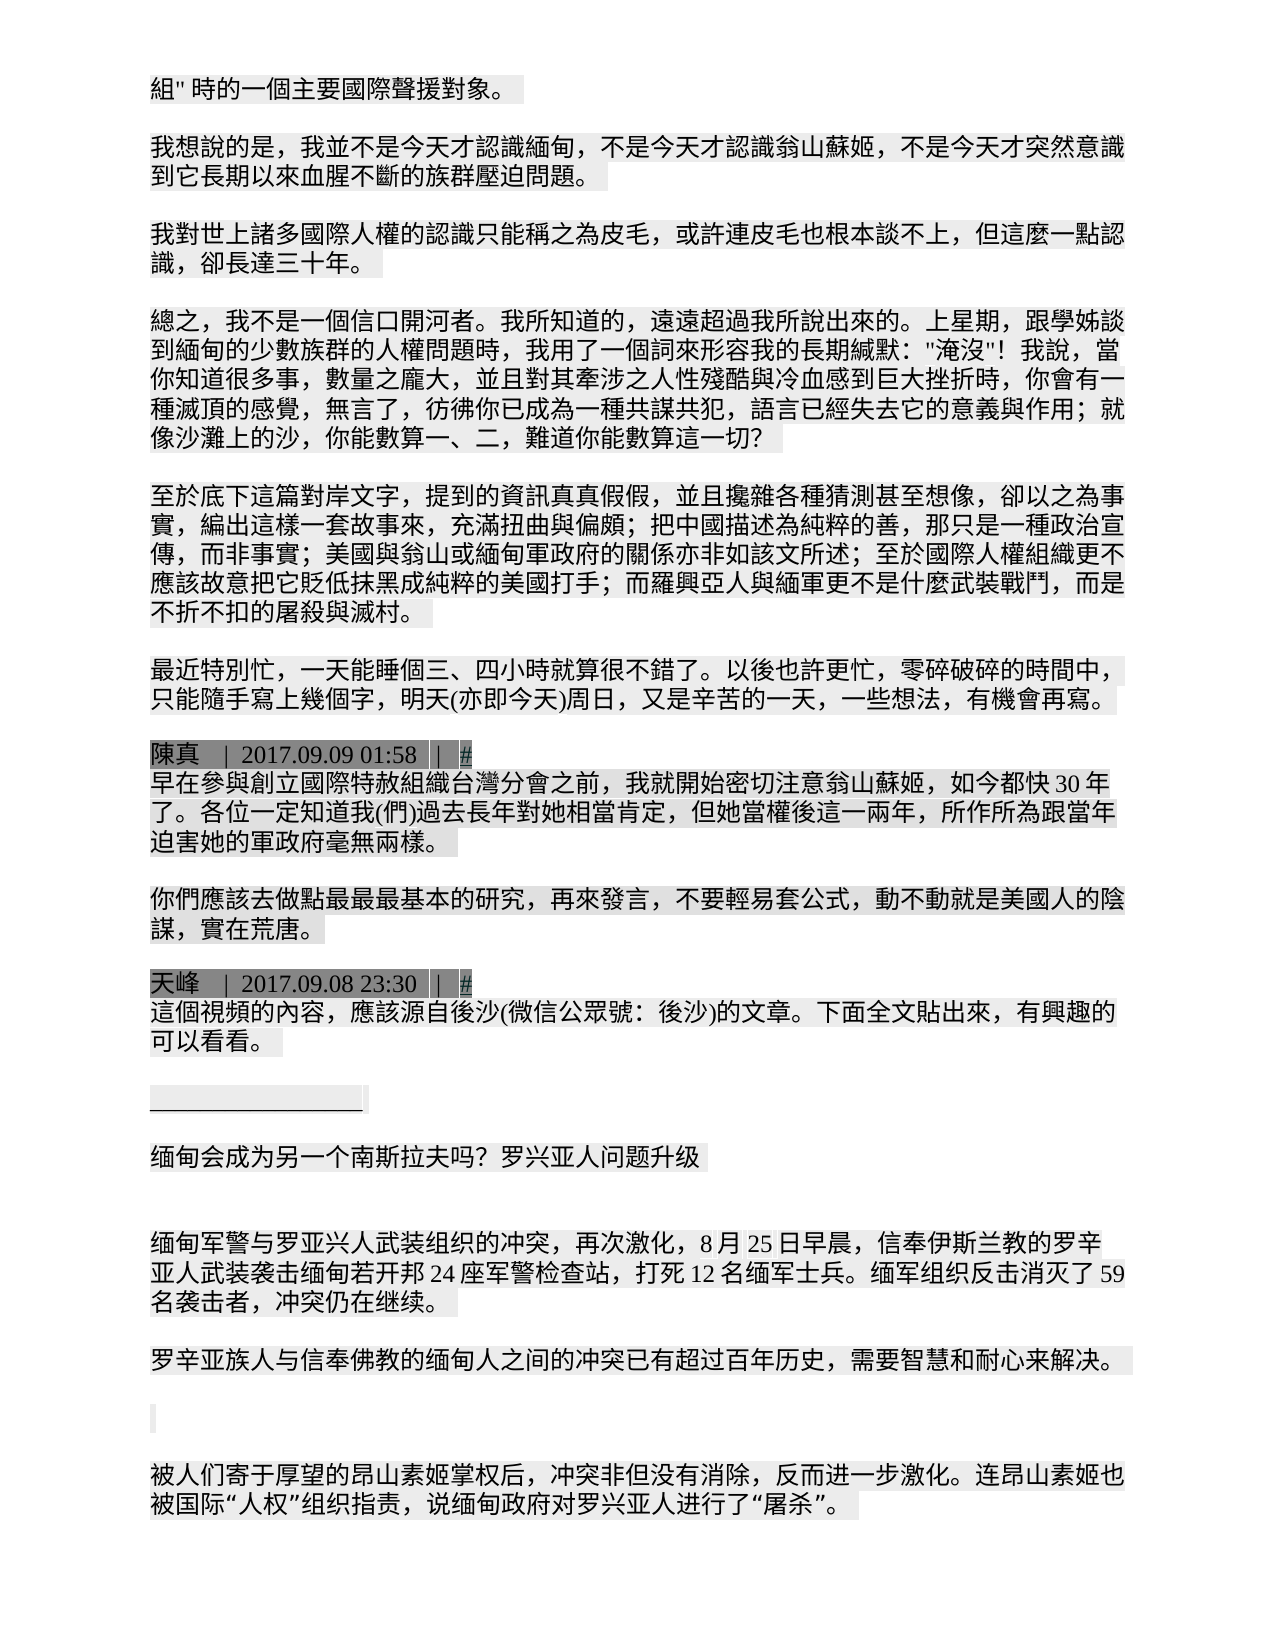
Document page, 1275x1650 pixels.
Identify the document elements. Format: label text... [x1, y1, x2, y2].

text 早在參與創立國際特赦組織台灣分會之前，我就開始密切注意翁山蘇姬，如今都快30年了。各位一定知道我(們)過去長年對她相當肯定，但她當權後這一兩年，所作所為跟當年迫害她的軍政府毫無兩樣。 你們應該去做點最最最基本的研究，再來發言，不要輕易套公式，動不動就是美國人的陰謀，實在荒唐。 [150, 769, 1125, 944]
text 組" 時的一個主要國際聲援對象。 我想說的是，我並不是今天才認識緬甸，不是今天才認識翁山蘇姬，不是今天才突然意識到它長期以來血腥不斷的族群壓迫問題。 我對世上諸多國際人權的認識只能稱之為皮毛，或許連皮毛也根本談不上，但這麼一點認識，卻長達三十年。 總之，我不是一個信口開河者。我所知道的，遠遠超過我所說出來的。上星期，跟學姊談到緬甸的少數族群的人權問題時，我用了一個詞來形容我的長期緘默："淹沒"！我說，當你知道很多事，數量之龐大，並且對其牽涉之人性殘酷與冷血感到巨大挫折時，你會有一種滅頂的感覺，無言了，彷彿你已成為一種共謀共犯，語言已經失去它的意義與作用；就像沙灘上的沙，你能數算一、二，難道你能數算這一切？ 至於底下這篇對岸文字，提到的資訊真真假假，並且攙雜各種猜測甚至想像，卻以之為事實，編出這樣一套故事來，充滿扭曲與偏頗；把中國描述為純粹的善，那只是一種政治宣傳，而非事實；美國與翁山或緬甸軍政府的關係亦非如該文所述；至於國際人權組織更不應該故意把它貶低抹黑成純粹的美國打手；而羅興亞人與緬軍更不是什麼武裝戰鬥，而是不折不扣的屠殺與滅村。 最近特別忙，一天能睡個三、四小時就算很不錯了。以後也許更忙，零碎破碎的時間中，只能隨手寫上幾個字，明天(亦即今天)周日，又是辛苦的一天，一些想法，有機會再寫。 [150, 75, 1125, 715]
text 這個視頻的內容，應該源自後沙(微信公眾號：後沙)的文章。下面全文貼出來，有興趣的可以看看。 _________________ 缅甸会成为另一个南斯拉夫吗？罗兴亚人问题升级 缅甸军警与罗亚兴人武装组织的冲突，再次激化，8月25日早晨，信奉伊斯兰教的罗辛亚人武装袭击缅甸若开邦24座军警检查站，打死12名缅军士兵。缅军组织反击消灭了59名袭击者，冲突仍在继续。 罗辛亚族人与信奉佛教的缅甸人之间的冲突已有超过百年历史，需要智慧和耐心来解决。 被人们寄于厚望的昂山素姬掌权后，冲突非但没有消除，反而进一步激化。连昂山素姬也被国际“人权”组织指责，说缅甸政府对罗兴亚人进行了“屠杀”。 这种情形说明了三个问题： 一，昂山素姬政策不符合美国利益，不利于美国对湄公河流域的渗透。 二，有人在极力推动缅甸冲突走向国际化。 三，伊斯兰极端武装背后有人站台。 在中国网络舆论场上，某些人也开始兴风作浪，在论坛，贴吧等平台，突然爆出许多中国收留罗兴人的消息。这种赤裸裸的谣言说得有鼻子有眼，很多人被迷惑。这些人用心之险恶，不可不防。 缅甸危局 缅甸是个多民族国家，许多民地武组织都有自己的势力范围，从某种角度看，它比南斯拉夫更容易分裂。 但缅甸始终保持着相对统一，最重要原因是没有外部大国在策动分裂。缅北战乱出现时，中国更多的是斡旋和调解，尽量使缅甸保持稳定。 美国则是一心扶持昂山素姬，企图以颜色革命方式拿下整个缅甸。然而，昂山素姬掌权后，美国发现情况不对。 毕竟，她是个政治人物，摆在第一位仍然是缅甸利益，更何况还有军方牵制力量。 2009年奥巴马提出重返亚太战略，东南亚，尤其是湄公河下游几个国家，成了重点争取对象，美国妄图将它们捏合起来制约中国。 特朗普上台后，显然没有奥巴马时代那种耐心。特朗普先是废掉TPP计划，不要软的，直接来硬的。 美国急了，在中国南海，奥巴马八年太平洋舰队才巡航四次，而特朗普的舰队已经来过三次，昨天还制定了太平洋舰队南海巡航计划。 美国对东南亚各国也是手脚并用，见不得光。我们现在目光被媒体带到哪里？朝鲜半岛。之前呢？中印对峙。 其实这段时间东南亚发生了很多事情，特别是湄公河流域。 泰国，英拉受审前逃离，引发政府内部矛盾重重。 柬埔寨，洪森关停美国NOG组织和媒体，而救国党主席桑兰西扬言要在2018收拾洪森。 越南，想把南越伪政权合法化，颠覆历史认知，与美国彻底和解。 老挝，戏不多，少量军队在柬埔寨边境骚扰一阵，撤了。 最大的危机还是在缅甸身上，罗兴亚人已经成了美国的手中利刃。简单说美国的路线图： 1，通过联合国以人道主义为由关心罗兴亚人，暗中扶持极端组织 2，在舆论上渲染罗兴亚人的悲惨境地，引起全世界同情。 3，操纵罗兴亚人制造袭击事件，引缅甸军方镇压，再攻击缅甸军方。 4，不顾昂山素姬反对，将冲突国际化，寻找介入理由。 5，冲突演变成内战，西方军队介入或经济制裁缅甸。 6，当僵局形成后， 将若开邦独立出来。 说白了就是科索沃的套路。这个路线图如果完成，缅甸得死多少人？美国根本不会在乎。 西方媒体口中，在他们精心过滤的照片中，罗兴亚人只是一群手持冷兵器的可怜的反抗者，事实上若开邦罗兴亚人已经有了武装--若开罗兴亚拯救军（ARSA）。 缅甸政府在25日宣布ARSA为恐怖组织，在追击时，发现了很多遗留的压缩饼干，都是联合国的援助物资，这线索缅甸还在追查。 印度和孟加拉国穆斯林移入佛国缅甸的历史成因，限于篇幅，就不说了。总之，英国这根搅屎棍功不可没。 缅甸军政府也好，“民主”政府也罢，都在用自己的方式处理罗兴亚人问题，这是缅甸的内政，谁也无权干涉。但是美国急了，“人权”大棒又举了起来。 去年10月9日，罗兴亚人用“冷兵器”袭击缅甸军警，造成9名边防军死亡，抢去一批枪支弹药，缅军追杀了一个月。 最早的一起重大冲突发生在2012年5月28日，三名罗兴亚人轮暴了一名缅甸女子，并将她杀死，引发双方大规模骚乱。 大家可以看出，缅甸罗兴亚人问题是一步步走向质变的，最早是民众间的民族冲突，到今年，已经成了反政府武装与政府军交火。 上面说的1.2.3，美国已经顺利实现，目前问题卡在第4步。 推动国际化 2016年10月冷兵器反抗后，西方媒体就在舆论上进行引导，他们声称：大约3万名罗兴亚穆斯林被迫逃离家园。人权组织称缅甸政府军在若开邦的行动是“对罗兴亚人的种族灭绝”。 舆论炒了几个月后，美国就躲在幕后开始着手将问题国际化，由英国出面。 今年3月18日，联合国安理会根据英国倡议讨论缅甸局势。英国代表马修·里克罗夫特称提出谴责缅甸政府议案（对媒体声明稿），被中国和俄罗斯联手否决，中国认为“人权”问题不应当带入安理会讨论。 美英计划失败后，又开始造谣说中俄在庇护缅甸强权，不顾罗兴亚人悲惨处境。这时，昂山素姬已经受到美国警告。 安理会上搞不成，联合国就自己调查针对罗兴亚人的强奸，虐杀罪行。缅甸政府否认所有种族清洗指控。 6月份， 缅甸政府公开拒绝联合国人权理事会罗兴亚人问题特别使团入境并视察若开邦，以“查明”对罗兴亚人种族清洗事实。 美国操纵人权NGO机构督促昂山素姬，要重视缅甸境内穆斯林诉求。昂山素姬仍然保持着军政府时期的立场，否认缅甸境内罗兴亚人是一个民族，认为他们只是难民营中的孟加拉穆斯林移民。 可笑的是中国有自媒体反而在问“昂山素姬上台后，为什么罗兴亚人处境没有改善？”键盘敲敲是很轻松。 缅甸政府无法解决这个难题。如果给这两百多万罗兴亚人发身份证，将他们变成缅甸公民，便于管理。 那么再来一百多万，再来两百多万，缅甸怎么办？就算只接收目前罗兴亚难民，不出十年，若开邦人口结构肯定会失衡，就跟科索沃一样。 送回孟加拉国？也不可能，孟加拉国不收。穷呀！ 要解决这个难题，必须先让南亚地区安定发展，摆脱贫困，普及教育，谁能帮助他们实现这个梦想？美国吗？杀人放火金腰带，不可能的。 美国追求的是问题国际化，让它能插手进来。 7月11日，美国又策动一波攻势，美国常驻联合国代表黑莉称：“重要的是，缅甸政府应允许这一旨在查明事实的使团开展工作。”她补充称，国际社会应呼吁缅甸政府与联合国使团合作。 8月25日ARSA就相当配合的出手了，爆发新的暴力冲突后，孟加拉国当局禁止罗兴亚人入境，但还是有一万多人逃入了孟加拉国。 无论是佛教徒，还是穆斯林平民，他们绝大多数是无辜的。但有人千方百计要种下仇恨的种子，来实现自己战略目标。 当美国牢牢占据“人权”高度，控制全球话语权的时候，只要ARSA加把劲，缅甸问题国际化是早晚的事。明年搞不好就有万人坑，化学武器，儿童惨状照片，套路和配方我们都很熟悉。 中国东盟与缅甸 罗兴亚人问题被美国一再推动，已经破坏到东盟的团结，印尼，马来西来都是穆斯林为主的国家。 印尼极端分子跟国际人权组织居然尿到一个壶里，一直在抗议缅甸，甚至企图用爆炸物袭击缅甸驻雅加达大使馆，导致昂山素不得不取消了对雅加达的访问。 马来西亚总理纳吉布也对缅甸发表措词严厉的讲话，文莱也跟着叫。菲律宾老杜现在被国内极端组织也搞得焦头烂额。 东盟不团结，只能有利于极端宗教组织进一步坐大，这十几年来，世界上最大的一个谜团就是：到底是谁在背后扶持ISIS？ 世俗化的伊斯兰国家，如伊拉克，利比亚，叙利亚一个个被打得满地找牙，而黑衣兵团则日益泛滥。 罗兴亚人居然能出现武装组织，灯塔国可没少出力。 中国处境挺尴尬的，当大马和印尼与缅甸关系进一步恶化，我们在安理会是不是要继续否决美英的提议？否决，可能会得罪三个国家，印尼，大马，孟加拉国，不否决，问题顺利国际化，美国就可以实施第5步，第6步。 最后还说一个事关中国直接利益的问题，我们跟缅甸在谈实兑港建设问题，国际媒体认为中国要把它建设成军港。 而且实兑以南两百海里就是皎漂港，中缅油气管道起点就位于皎漂经济特区的马德岛。中缅铁路的终点就位于皎漂经济特区。 看地图也知道，若开邦在缅西，远离中国边境，罗兴亚人要逃也只能逃入孟加拉和印度。 这两个港口都位于若开邦，实兑还是首府，阿三也在争这个港。 现在罗兴亚人闹得这么凶，不是偶然的，如果若开邦变成战区，正义天使美国兵可就堂而皇之的来维稳了。司马昭之心，路人皆知。 中国人民不信邪，我们是为了这个世界的繁荣发展在努力，从来不是为了四处掠夺资源和奴役他人。 某些国家和狗狗们，无论你们在舆论场如何造谣生事，迷惑众生。请记得，若开邦不是科索沃，缅甸也不是南斯拉夫，中国更有自己的智慧和实力。 [150, 998, 1125, 1548]
text 天峰 | 2017.09.08 23:30 | # [150, 969, 1125, 998]
text 陳真 | 2017.09.09 01:58 | # [150, 740, 1125, 769]
